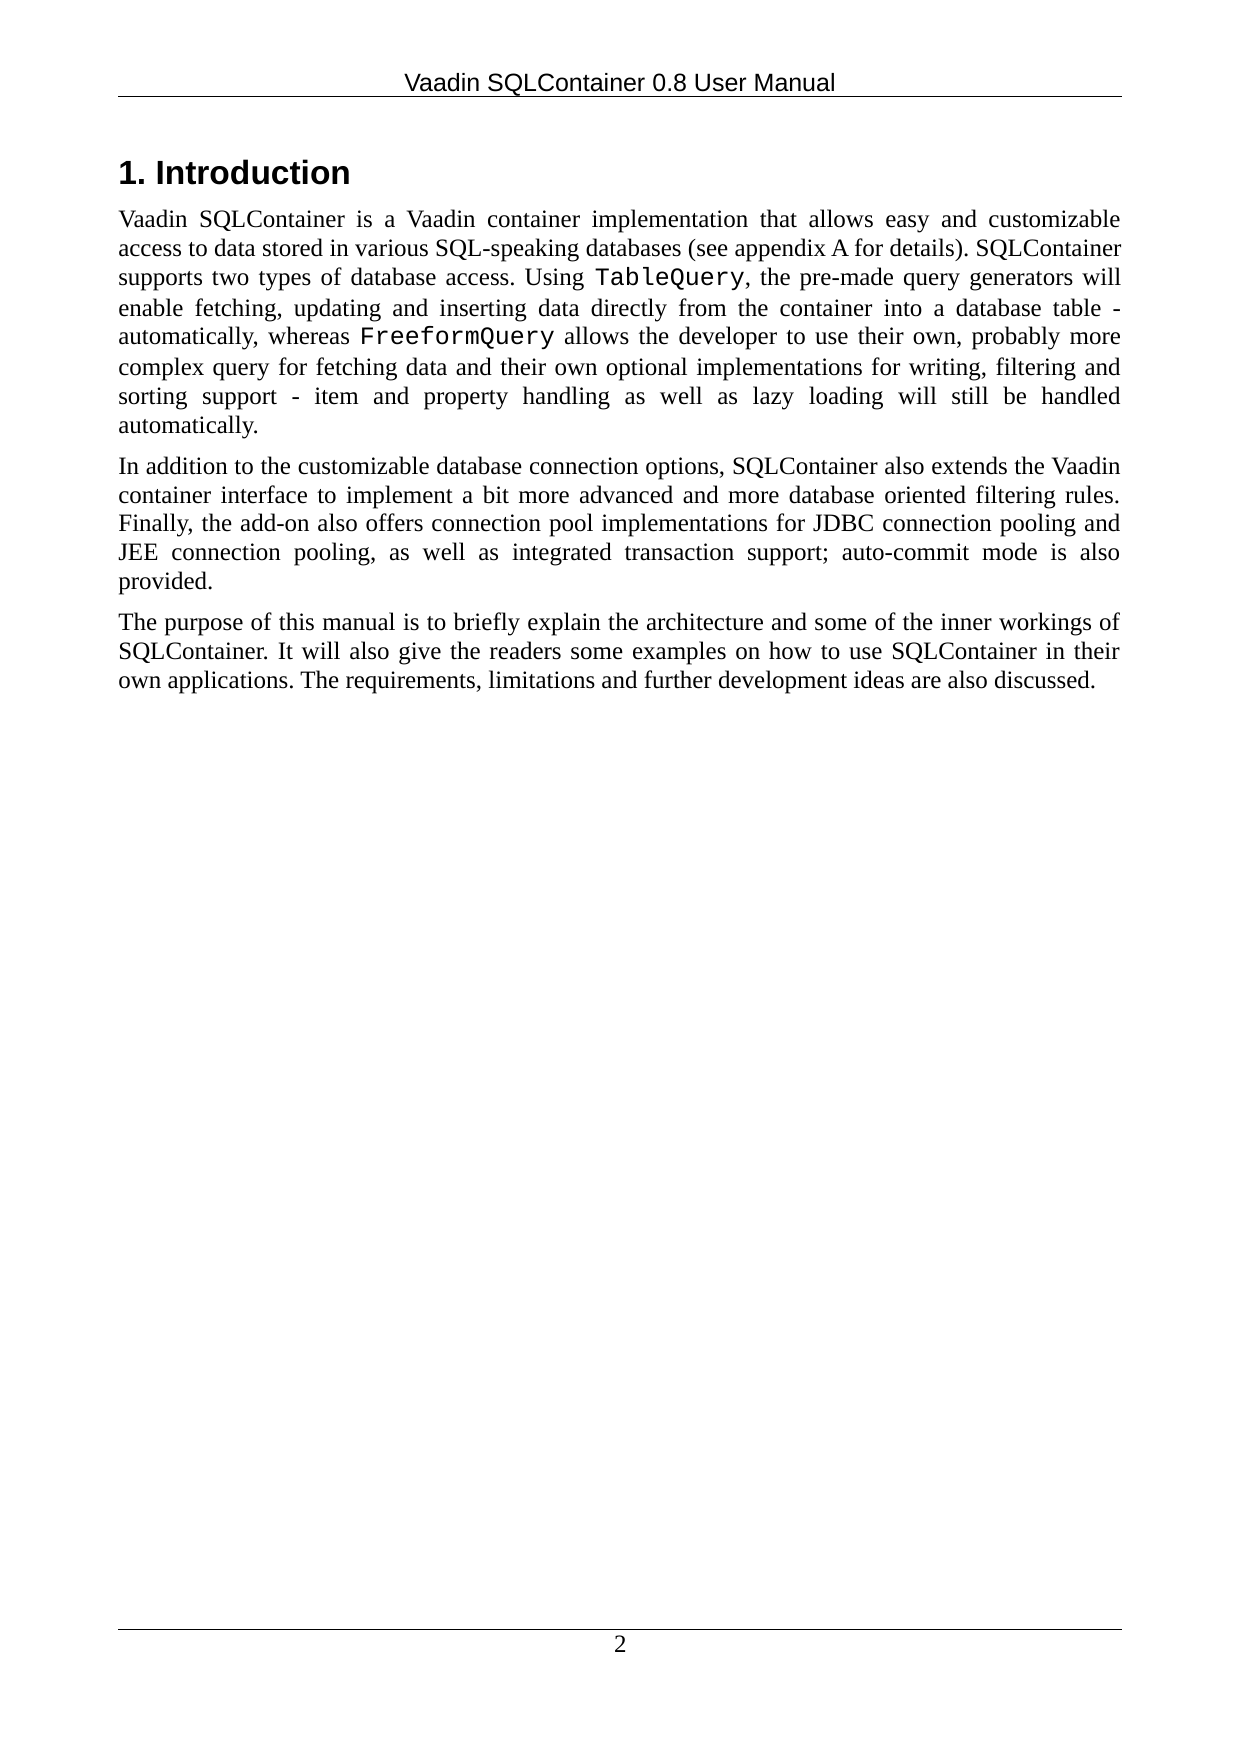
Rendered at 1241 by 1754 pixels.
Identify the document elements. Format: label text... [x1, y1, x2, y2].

subtitle 1. Introduction [118, 153, 1122, 192]
text The purpose of this manual is to briefly explain the architecture and some of the inner workings of SQLContainer. It will also give the readers some examples on how to use SQLContainer in their own applications. The requirements, limitations and further development ideas are also discussed. [118, 607, 1122, 693]
text In addition to the customizable database connection options, SQLContainer also extends the Vaadin container interface to implement a bit more advanced and more database oriented filtering rules. Finally, the add-on also offers connection pool implementations for JDBC connection pooling and JEE connection pooling, as well as integrated transaction support; auto-commit mode is also provided. [118, 451, 1122, 595]
text Vaadin SQLContainer is a Vaadin container implementation that allows easy and customizable access to data stored in various SQL-speaking databases (see appendix A for details). SQLContainer supports two types of database access. Using TableQuery, the pre-made query generators will enable fetching, updating and inserting data directly from the container into a database table - automatically, whereas FreeformQuery allows the developer to use their own, probably more complex query for fetching data and their own optional implementations for writing, filtering and sorting support - item and property handling as well as lazy loading will still be handled automatically. [118, 204, 1122, 438]
